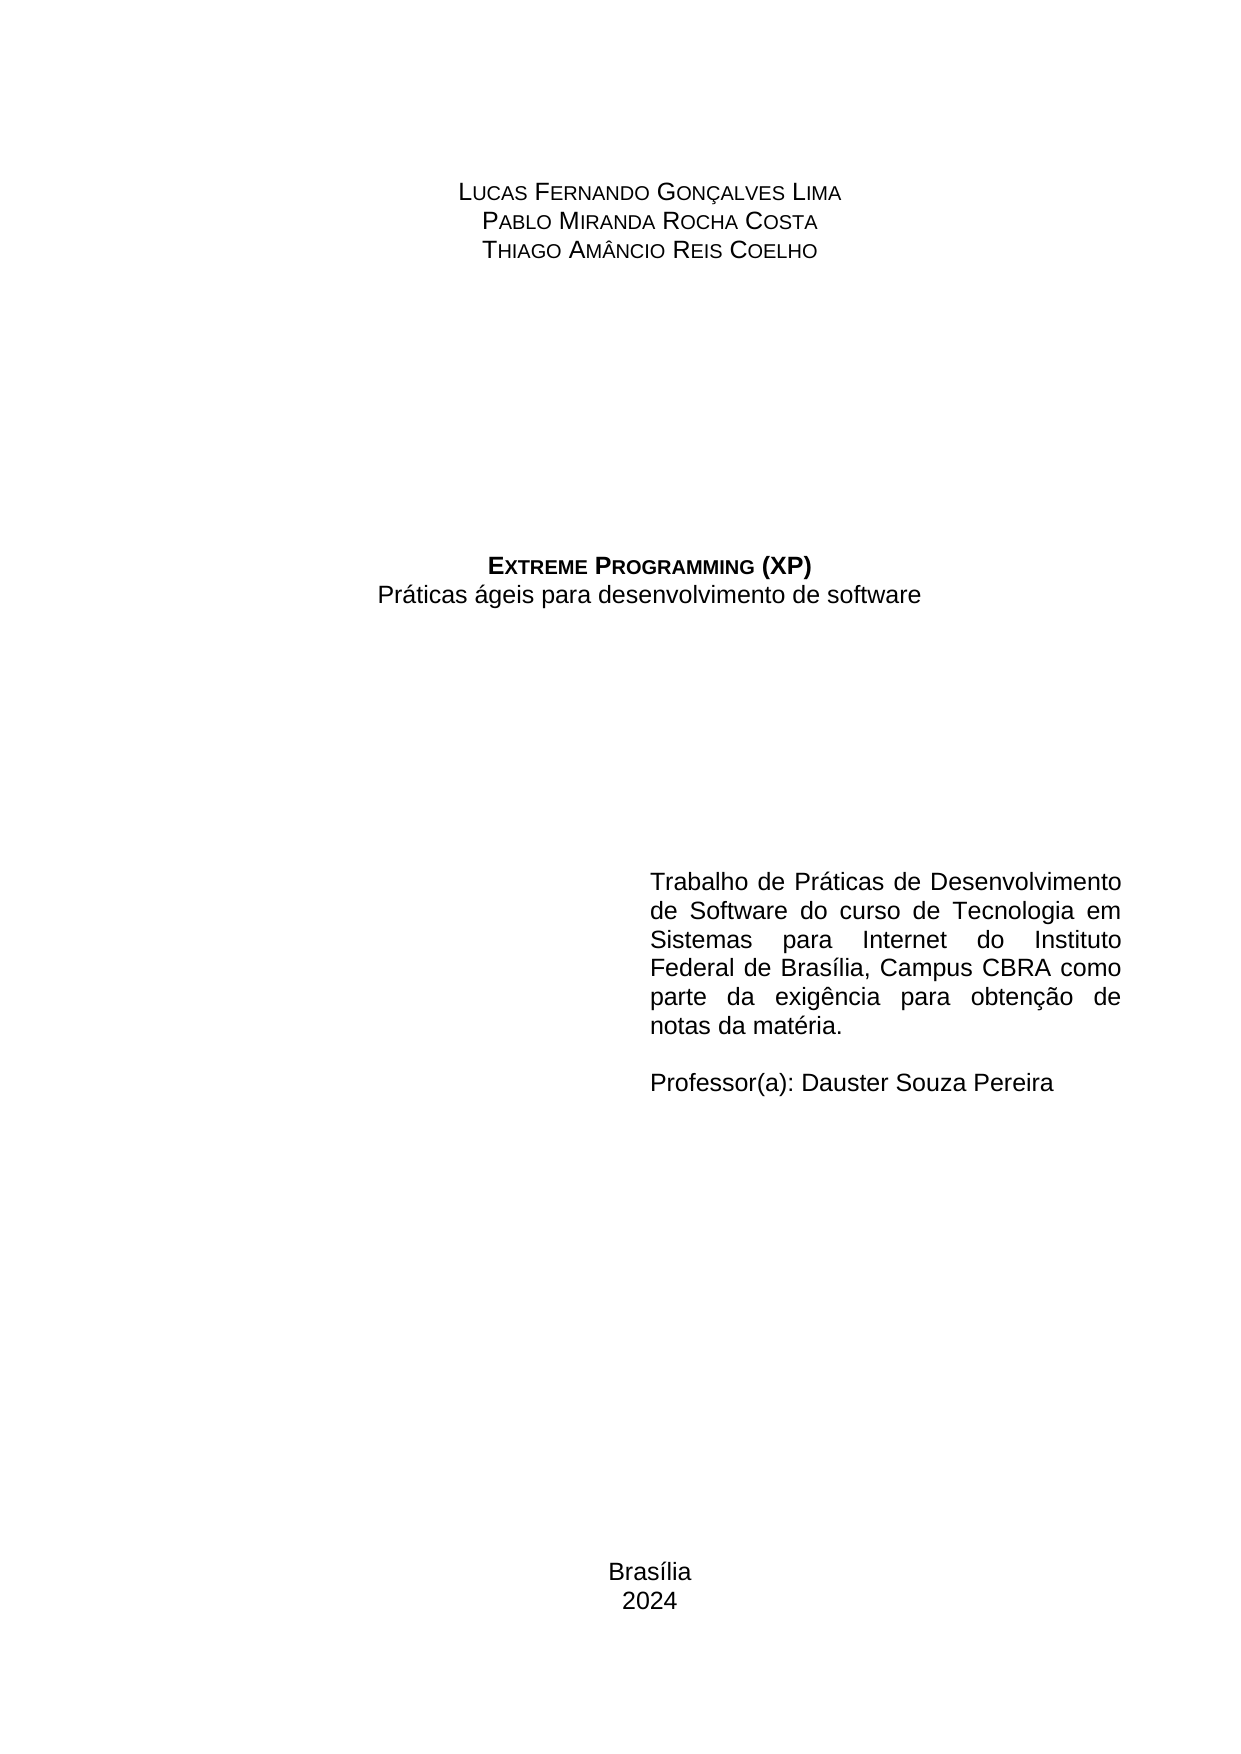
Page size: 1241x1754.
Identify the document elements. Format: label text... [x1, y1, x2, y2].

text Pablo Miranda Rocha Costa [177, 206, 1122, 235]
text Trabalho de Práticas de Desenvolvimento de Software do curso de Tecnologia em Sistemas para Internet do Instituto Federal de Brasília, Campus CBRA como parte da exigência para obtenção de notas da matéria. [650, 867, 1122, 1040]
text Brasília [177, 1557, 1122, 1586]
text Práticas ágeis para desenvolvimento de software [177, 580, 1122, 608]
text Thiago Amâncio Reis Coelho [177, 235, 1122, 263]
text Professor(a): Dauster Souza Pereira [650, 1068, 1122, 1097]
text Extreme Programming (XP) [177, 551, 1122, 580]
text Lucas Fernando Gonçalves Lima [177, 177, 1122, 206]
text 2024 [177, 1586, 1122, 1615]
